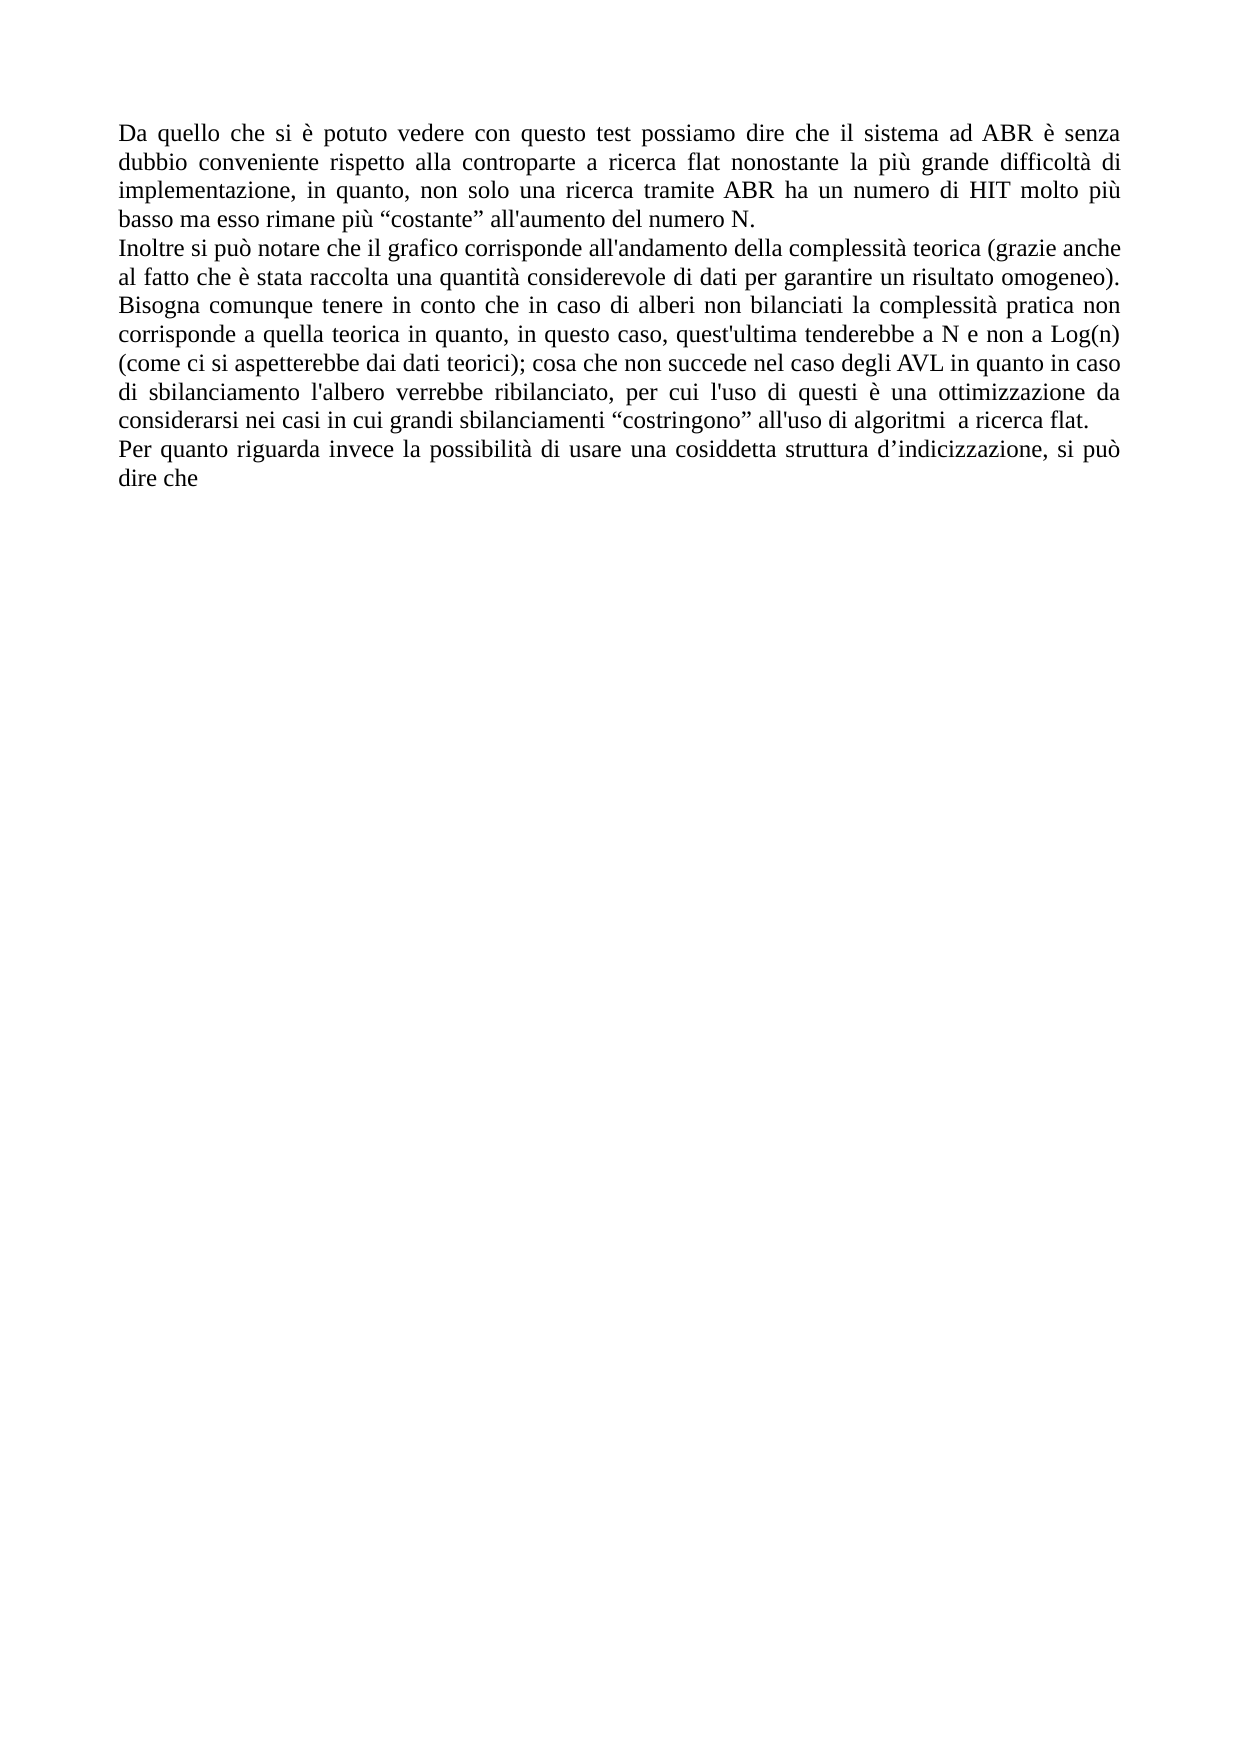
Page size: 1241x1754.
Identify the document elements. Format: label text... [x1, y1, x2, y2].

text Da quello che si è potuto vedere con questo test possiamo dire che il sistema ad ABR è senza dubbio conveniente rispetto alla controparte a ricerca flat nonostante la più grande difficoltà di implementazione, in quanto, non solo una ricerca tramite ABR ha un numero di HIT molto più basso ma esso rimane più “costante” all'aumento del numero N. [118, 118, 1122, 233]
text Per quanto riguarda invece la possibilità di usare una cosiddetta struttura d’indicizzazione, si può dire che [118, 434, 1122, 492]
text Inoltre si può notare che il grafico corrisponde all'andamento della complessità teorica (grazie anche al fatto che è stata raccolta una quantità considerevole di dati per garantire un risultato omogeneo). Bisogna comunque tenere in conto che in caso di alberi non bilanciati la complessità pratica non corrisponde a quella teorica in quanto, in questo caso, quest'ultima tenderebbe a N e non a Log(n) (come ci si aspetterebbe dai dati teorici); cosa che non succede nel caso degli AVL in quanto in caso di sbilanciamento l'albero verrebbe ribilanciato, per cui l'uso di questi è una ottimizzazione da considerarsi nei casi in cui grandi sbilanciamenti “costringono” all'uso di algoritmi a ricerca flat. [118, 233, 1122, 434]
